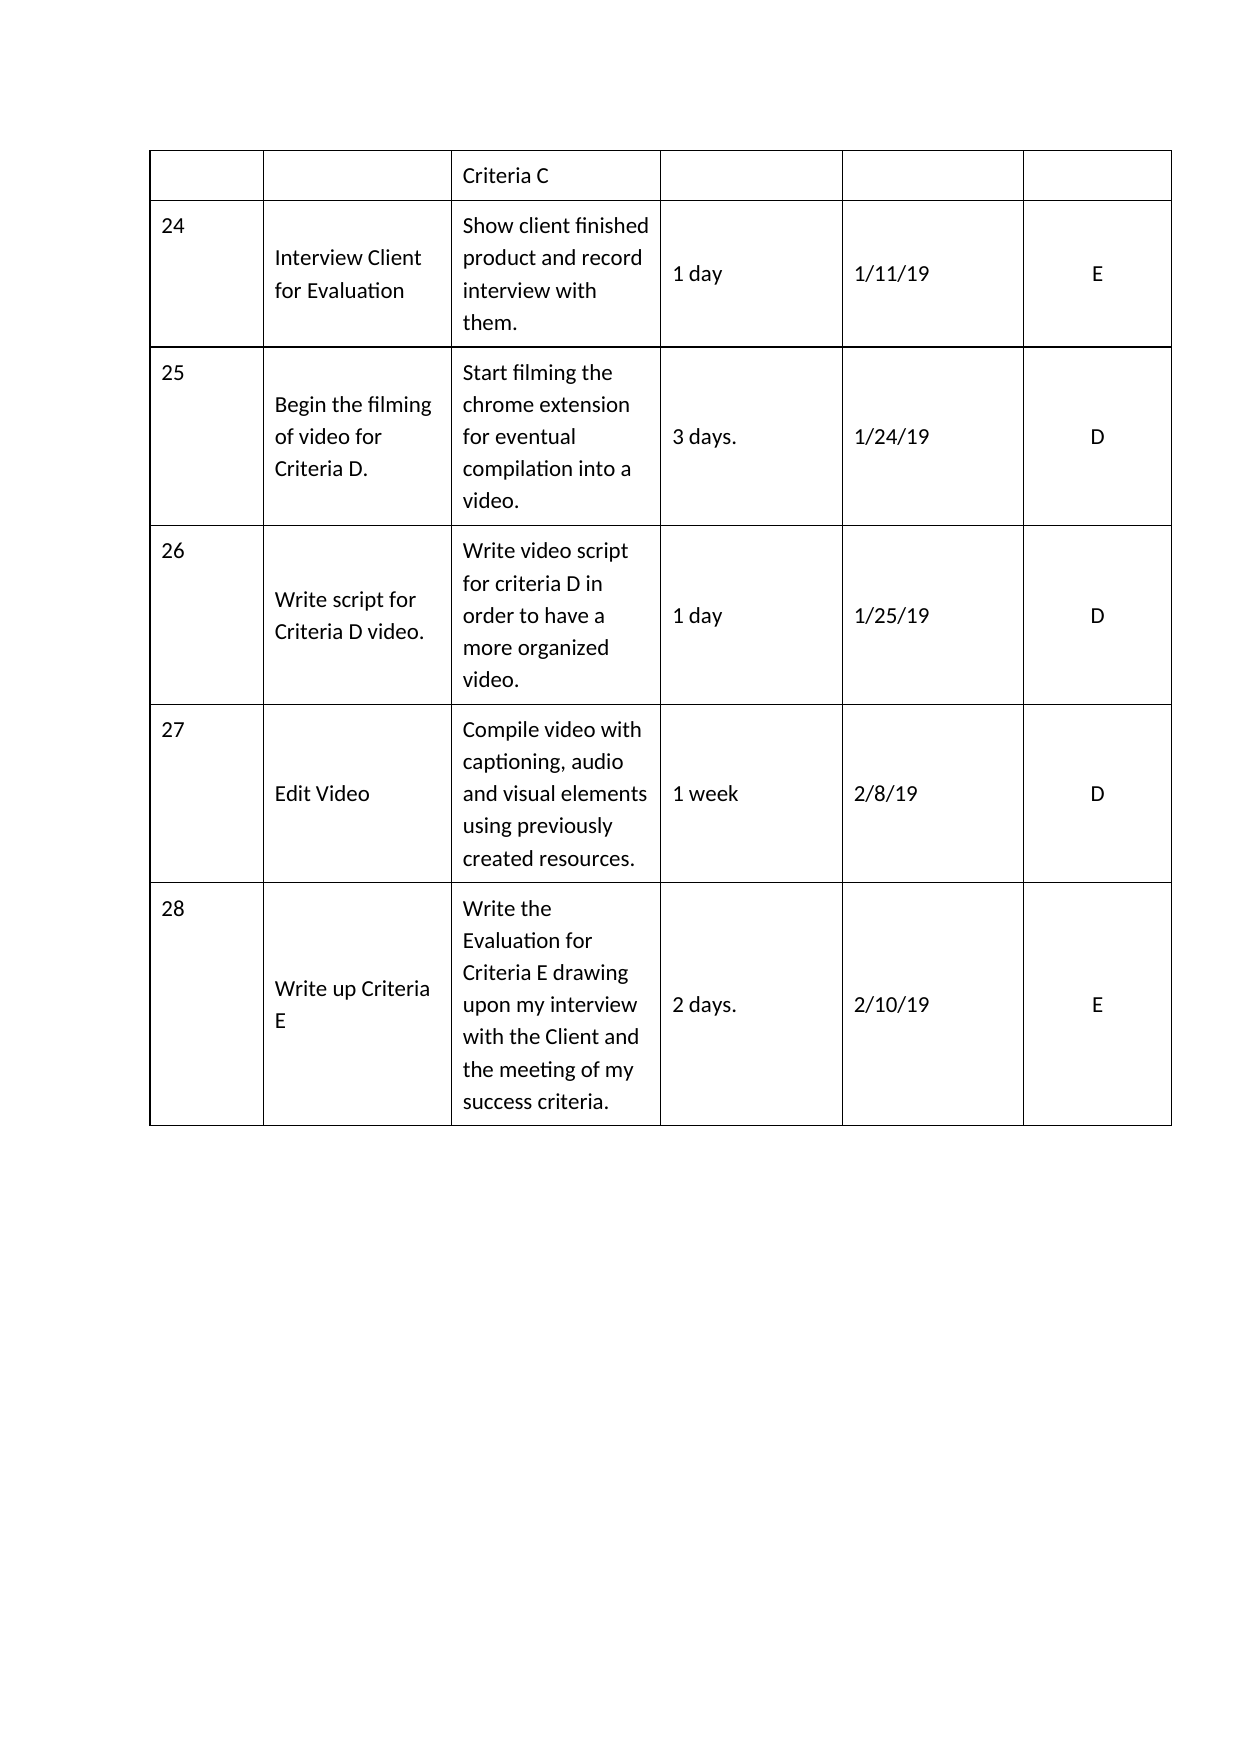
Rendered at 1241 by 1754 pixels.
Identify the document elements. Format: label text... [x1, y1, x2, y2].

table_cell 1 week [661, 705, 842, 882]
table_cell 28 [151, 883, 263, 1125]
table_cell [263, 1126, 475, 1175]
table_cell [958, 1126, 1023, 1175]
table_cell Begin the filming of video for Criteria D. [264, 348, 451, 525]
table_cell 27 [151, 705, 263, 882]
table_cell Write up Criteria E [264, 883, 451, 1125]
table_cell Interview Client for Evaluation [264, 201, 451, 346]
table_cell 26 [151, 526, 263, 704]
table_cell Write the Evaluation for Criteria E drawing upon my interview with the Client and the meeting of my success criteria. [452, 883, 660, 1125]
table_cell [847, 1126, 958, 1175]
table_cell [1024, 151, 1171, 200]
table_cell Start filming the chrome extension for eventual compilation into a video. [452, 348, 660, 525]
table_cell D [1024, 705, 1171, 882]
table_cell 1 day [661, 201, 842, 346]
table_cell 2 days. [661, 883, 842, 1125]
table_cell 2/8/19 [843, 705, 1023, 882]
table_cell 2/10/19 [843, 883, 1023, 1125]
table_cell [611, 1126, 754, 1175]
table_cell Show client finished product and record interview with them. [452, 201, 660, 346]
table_cell [843, 151, 1023, 200]
table_cell [517, 1126, 611, 1175]
table_cell D [1024, 348, 1171, 525]
table_cell Write script for Criteria D video. [264, 526, 451, 704]
table_cell Criteria C [452, 151, 660, 200]
table_cell 3 days. [661, 348, 842, 525]
table_cell Compile video with captioning, audio and visual elements using previously created resources. [452, 705, 660, 882]
table_cell 1 day [661, 526, 842, 704]
table_cell Edit Video [264, 705, 451, 882]
table_cell D [1024, 526, 1171, 704]
table_cell Write video script for criteria D in order to have a more organized video. [452, 526, 660, 704]
table_cell E [1024, 883, 1171, 1125]
table_cell [151, 151, 263, 200]
table_cell 25 [151, 348, 263, 525]
table_cell [264, 151, 451, 200]
table_cell 1/11/19 [843, 201, 1023, 346]
table_cell 24 [151, 201, 263, 346]
table_cell [1023, 1126, 1172, 1175]
table_cell [150, 1126, 263, 1175]
table_cell 1/24/19 [843, 348, 1023, 525]
table_cell [661, 151, 842, 200]
table_cell [475, 1126, 517, 1175]
table_cell E [1024, 201, 1171, 346]
table_cell 1/25/19 [843, 526, 1023, 704]
table_cell [754, 1126, 847, 1175]
